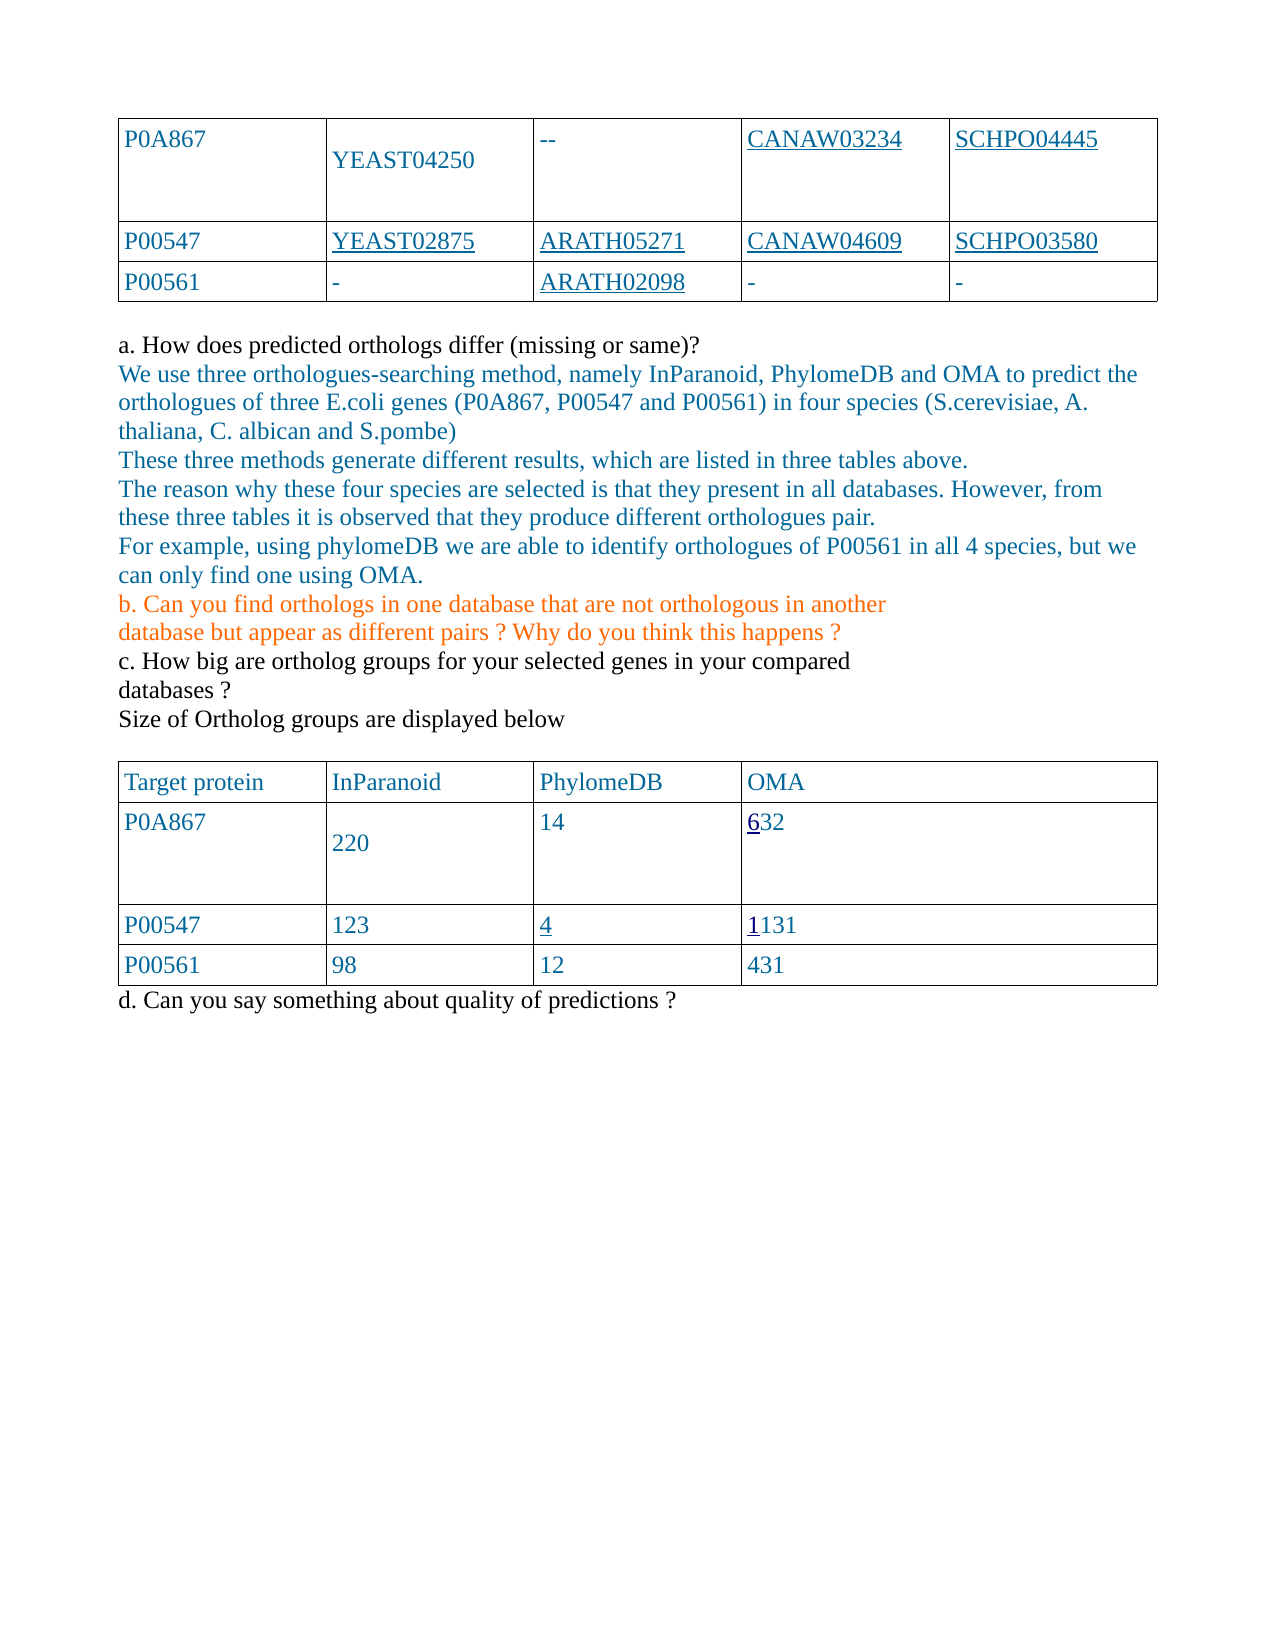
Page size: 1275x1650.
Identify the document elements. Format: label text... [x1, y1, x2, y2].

table_cell 1131 [742, 905, 1157, 944]
text database but appear as different pairs ? Why do you think this happens ? [118, 617, 1157, 646]
picture [176, 235, 182, 243]
table_cell 98 [327, 945, 533, 984]
table_cell 632 [742, 803, 1157, 904]
table_cell P0A867 [119, 119, 326, 221]
picture [1061, 133, 1067, 141]
text For example, using phylomeDB we are able to identify orthologues of P00561 in all 4 species, but we can only find one using OMA. [118, 531, 1157, 589]
table_cell 220 [327, 803, 533, 904]
table_cell - [742, 262, 949, 301]
table_cell P00547 [119, 222, 326, 261]
picture [176, 919, 182, 927]
text a. How does predicted orthologs differ (missing or same)? [118, 330, 1157, 359]
table_cell SCHPO04445 [950, 119, 1157, 221]
text These three methods generate different results, which are listed in three tables above. [118, 445, 1157, 474]
picture [748, 959, 754, 967]
table_cell P0A867 [119, 803, 326, 904]
table_header OMA [742, 762, 1157, 802]
table_cell P00561 [119, 945, 326, 984]
text Size of Ortholog groups are displayed below [118, 704, 1157, 732]
table_cell 431 [742, 945, 1157, 984]
table_cell ARATH02098 [534, 262, 741, 301]
table_cell 123 [327, 905, 533, 944]
text The reason why these four species are selected is that they present in all databases. However, from these three tables it is observed that they produce different orthologues pair. [118, 474, 1157, 531]
table_cell -- [534, 119, 741, 221]
picture [966, 540, 972, 548]
table_cell 12 [534, 945, 741, 984]
table_cell YEAST02875 [327, 222, 533, 261]
table_cell 14 [534, 803, 741, 904]
table_cell YEAST04250 [327, 119, 533, 221]
table_cell - [950, 262, 1157, 301]
table_cell P00561 [119, 262, 326, 301]
table_cell 4 [534, 905, 741, 944]
table_header Target protein [119, 762, 326, 802]
text c. How big are ortholog groups for your selected genes in your compared [118, 646, 1157, 675]
picture [609, 396, 615, 404]
table_cell - [327, 262, 533, 301]
picture [540, 919, 546, 927]
table_cell P00547 [119, 905, 326, 944]
table_cell CANAW03234 [742, 119, 949, 221]
table_header PhylomeDB [534, 762, 741, 802]
text d. Can you say something about quality of predictions ? [118, 986, 1157, 1013]
table_cell CANAW04609 [742, 222, 949, 261]
table_header InParanoid [327, 762, 533, 802]
table_cell ARATH05271 [534, 222, 741, 261]
table_cell SCHPO03580 [950, 222, 1157, 261]
picture [890, 133, 896, 141]
picture [425, 154, 431, 162]
text b. Can you find orthologs in one database that are not orthologous in another [118, 589, 1157, 617]
text We use three orthologues-searching method, namely InParanoid, PhylomeDB and OMA to predict the orthologues of three E.coli genes (P0A867, P00547 and P00561) in four species (S.cerevisiae, A. thaliana, C. albican and S.pombe) [118, 359, 1157, 445]
text databases ? [118, 675, 1157, 704]
